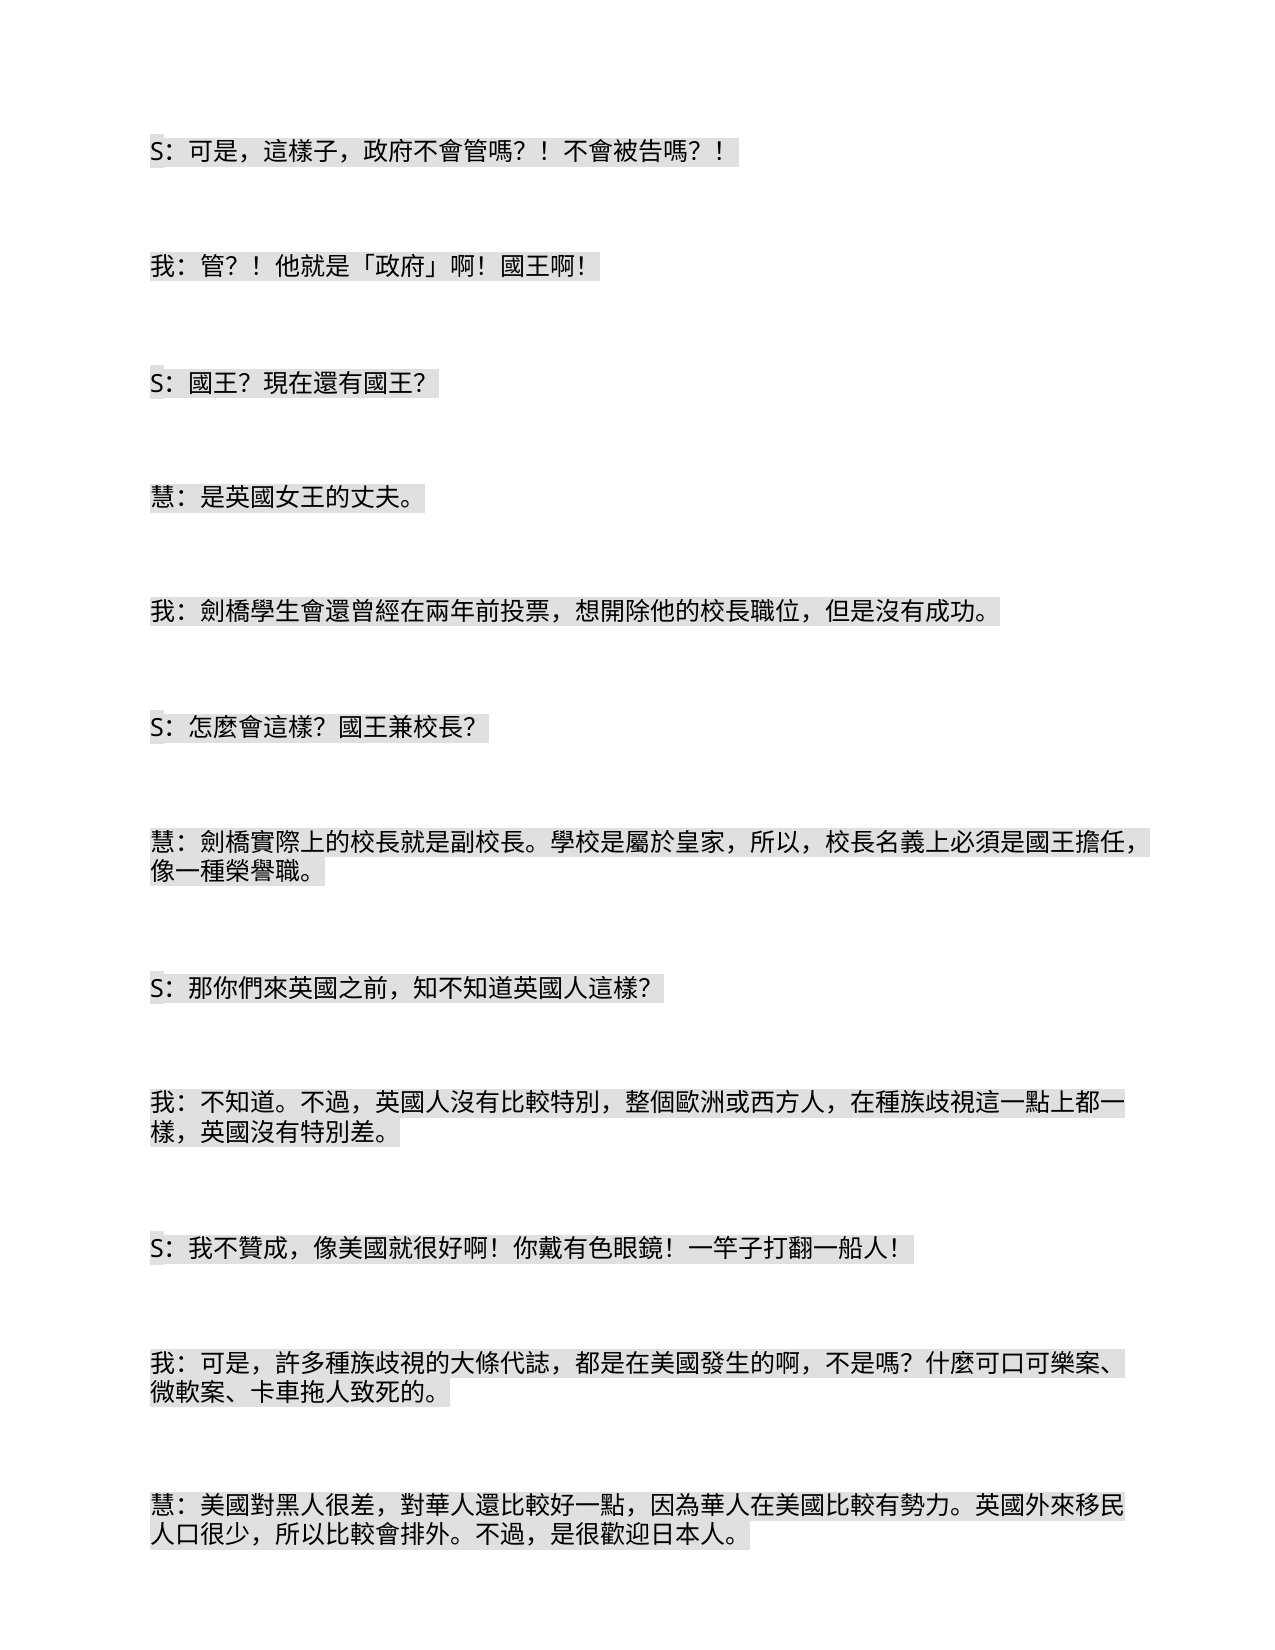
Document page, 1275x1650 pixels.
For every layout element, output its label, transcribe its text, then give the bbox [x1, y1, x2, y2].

text 慧：美國對黑人很差，對華人還比較好一點，因為華人在美國比較有勢力。英國外來移民人口很少，所以比較會排外。不過，是很歡迎日本人。 [150, 1492, 1125, 1550]
text S：國王？現在還有國王？ [150, 365, 1125, 399]
text S：我不贊成，像美國就很好啊！你戴有色眼鏡！一竿子打翻一船人！ [150, 1231, 1125, 1265]
text S：怎麼會這樣？國王兼校長？ [150, 710, 1125, 744]
text 我：劍橋學生會還曾經在兩年前投票，想開除他的校長職位，但是沒有成功。 [150, 597, 1125, 626]
text 慧：劍橋實際上的校長就是副校長。學校是屬於皇家，所以，校長名義上必須是國王擔任，像一種榮譽職。 [150, 828, 1125, 886]
text 我：管？！他就是「政府」啊！國王啊！ [150, 252, 1125, 281]
text 慧：是英國女王的丈夫。 [150, 483, 1125, 513]
text S：可是，這樣子，政府不會管嗎？！不會被告嗎？！ [150, 134, 1125, 168]
text 我：不知道。不過，英國人沒有比較特別，整個歐洲或西方人，在種族歧視這一點上都一樣，英國沒有特別差。 [150, 1089, 1125, 1147]
text 我：可是，許多種族歧視的大條代誌，都是在美國發生的啊，不是嗎？什麼可口可樂案、微軟案、卡車拖人致死的。 [150, 1349, 1125, 1407]
text S：那你們來英國之前，知不知道英國人這樣？ [150, 971, 1125, 1004]
